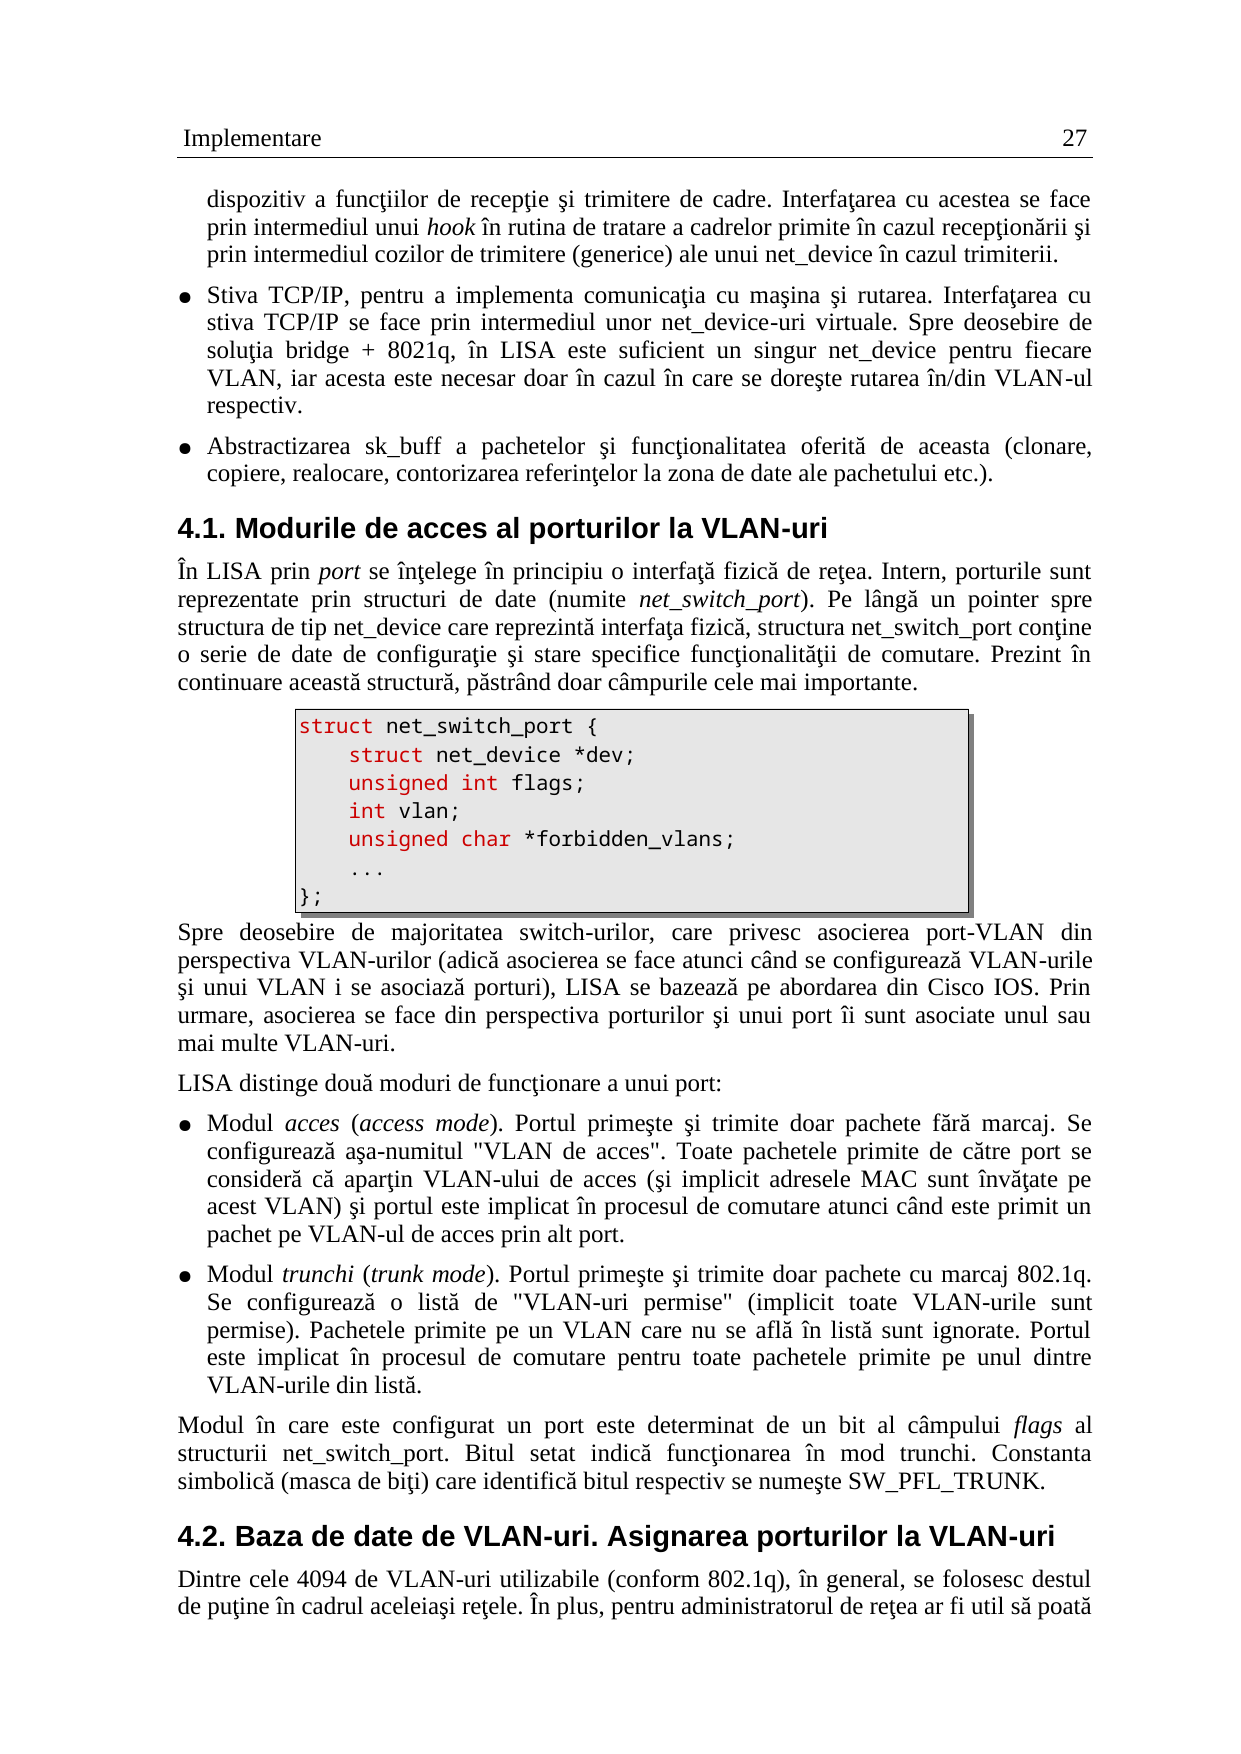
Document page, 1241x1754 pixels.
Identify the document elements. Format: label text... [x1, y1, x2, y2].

list Modul acces (access mode). Portul primeşte şi trimite doar pachete fără marcaj. Se configurează aşa‑numitul "VLAN de acces". Toate pachetele primite de către port se consideră că aparţin VLAN‑ului de acces (şi implicit adresele MAC sunt învăţate pe acest VLAN) şi portul este implicat în procesul de comutare atunci când este primit un pachet pe VLAN‑ul de acces prin alt port. [177, 1109, 1093, 1248]
text }; [296, 878, 968, 912]
text Spre deosebire de majoritatea switch‑urilor, care privesc asocierea port‑VLAN din perspectiva VLAN‑urilor (adică asocierea se face atunci când se configurează VLAN‑urile şi unui VLAN i se asociază porturi), LISA se bazează pe abordarea din Cisco IOS. Prin urmare, asocierea se face din perspectiva porturilor şi unui port îi sunt asociate unul sau mai multe VLAN‑uri. [177, 918, 1093, 1057]
text LISA distinge două moduri de funcţionare a unui port: [177, 1069, 1093, 1097]
text struct net_switch_port { [296, 710, 968, 737]
text ... [296, 849, 968, 878]
text struct net_device *dev; [296, 737, 968, 765]
subtitle Modurile de acces al porturilor la VLAN‑uri [177, 512, 1093, 545]
list Modul trunchi (trunk mode). Portul primeşte şi trimite doar pachete cu marcaj 802.1q. Se configurează o listă de "VLAN‑uri permise" (implicit toate VLAN‑urile sunt permise). Pachetele primite pe un VLAN care nu se află în listă sunt ignorate. Portul este implicat în procesul de comutare pentru toate pachetele primite pe unul dintre VLAN‑urile din listă. [177, 1260, 1093, 1399]
text Dintre cele 4094 de VLAN‑uri utilizabile (conform 802.1q), în general, se folosesc destul de puţine în cadrul aceleiaşi reţele. În plus, pentru administratorul de reţea ar fi util să poată [177, 1565, 1093, 1620]
subtitle Baza de date de VLAN‑uri. Asignarea porturilor la VLAN‑uri [177, 1519, 1093, 1552]
list Abstractizarea sk_buff a pachetelor şi funcţionalitatea oferită de aceasta (clonare, copiere, realocare, contorizarea referinţelor la zona de date ale pachetului etc.). [177, 432, 1093, 487]
text unsigned int flags; [296, 765, 968, 793]
text int vlan; [296, 793, 968, 821]
text Modul în care este configurat un port este determinat de un bit al câmpului flags al structurii net_switch_port. Bitul setat indică funcţionarea în mod trunchi. Constanta simbolică (masca de biţi) care identifică bitul respectiv se numeşte SW_PFL_TRUNK. [177, 1411, 1093, 1494]
text În LISA prin port se înţelege în principiu o interfaţă fizică de reţea. Intern, porturile sunt reprezentate prin structuri de date (numite net_switch_port). Pe lângă un pointer spre structura de tip net_device care reprezintă interfaţa fizică, structura net_switch_port conţine o serie de date de configuraţie şi stare specifice funcţionalităţii de comutare. Prezint în continuare această structură, păstrând doar câmpurile cele mai importante. [177, 557, 1093, 696]
list Stiva TCP/IP, pentru a implementa comunicaţia cu maşina şi rutarea. Interfaţarea cu stiva TCP/IP se face prin intermediul unor net_device‑uri virtuale. Spre deosebire de soluţia bridge + 8021q, în LISA este suficient un singur net_device pentru fiecare VLAN, iar acesta este necesar doar în cazul în care se doreşte rutarea în/din VLAN‑ul respectiv. [177, 281, 1093, 419]
list dispozitiv a funcţiilor de recepţie şi trimitere de cadre. Interfaţarea cu acestea se face prin intermediul unui hook în rutina de tratare a cadrelor primite în cazul recepţionării şi prin intermediul cozilor de trimitere (generice) ale unui net_device în cazul trimiterii. [177, 185, 1093, 268]
text unsigned char *forbidden_vlans; [296, 821, 968, 849]
